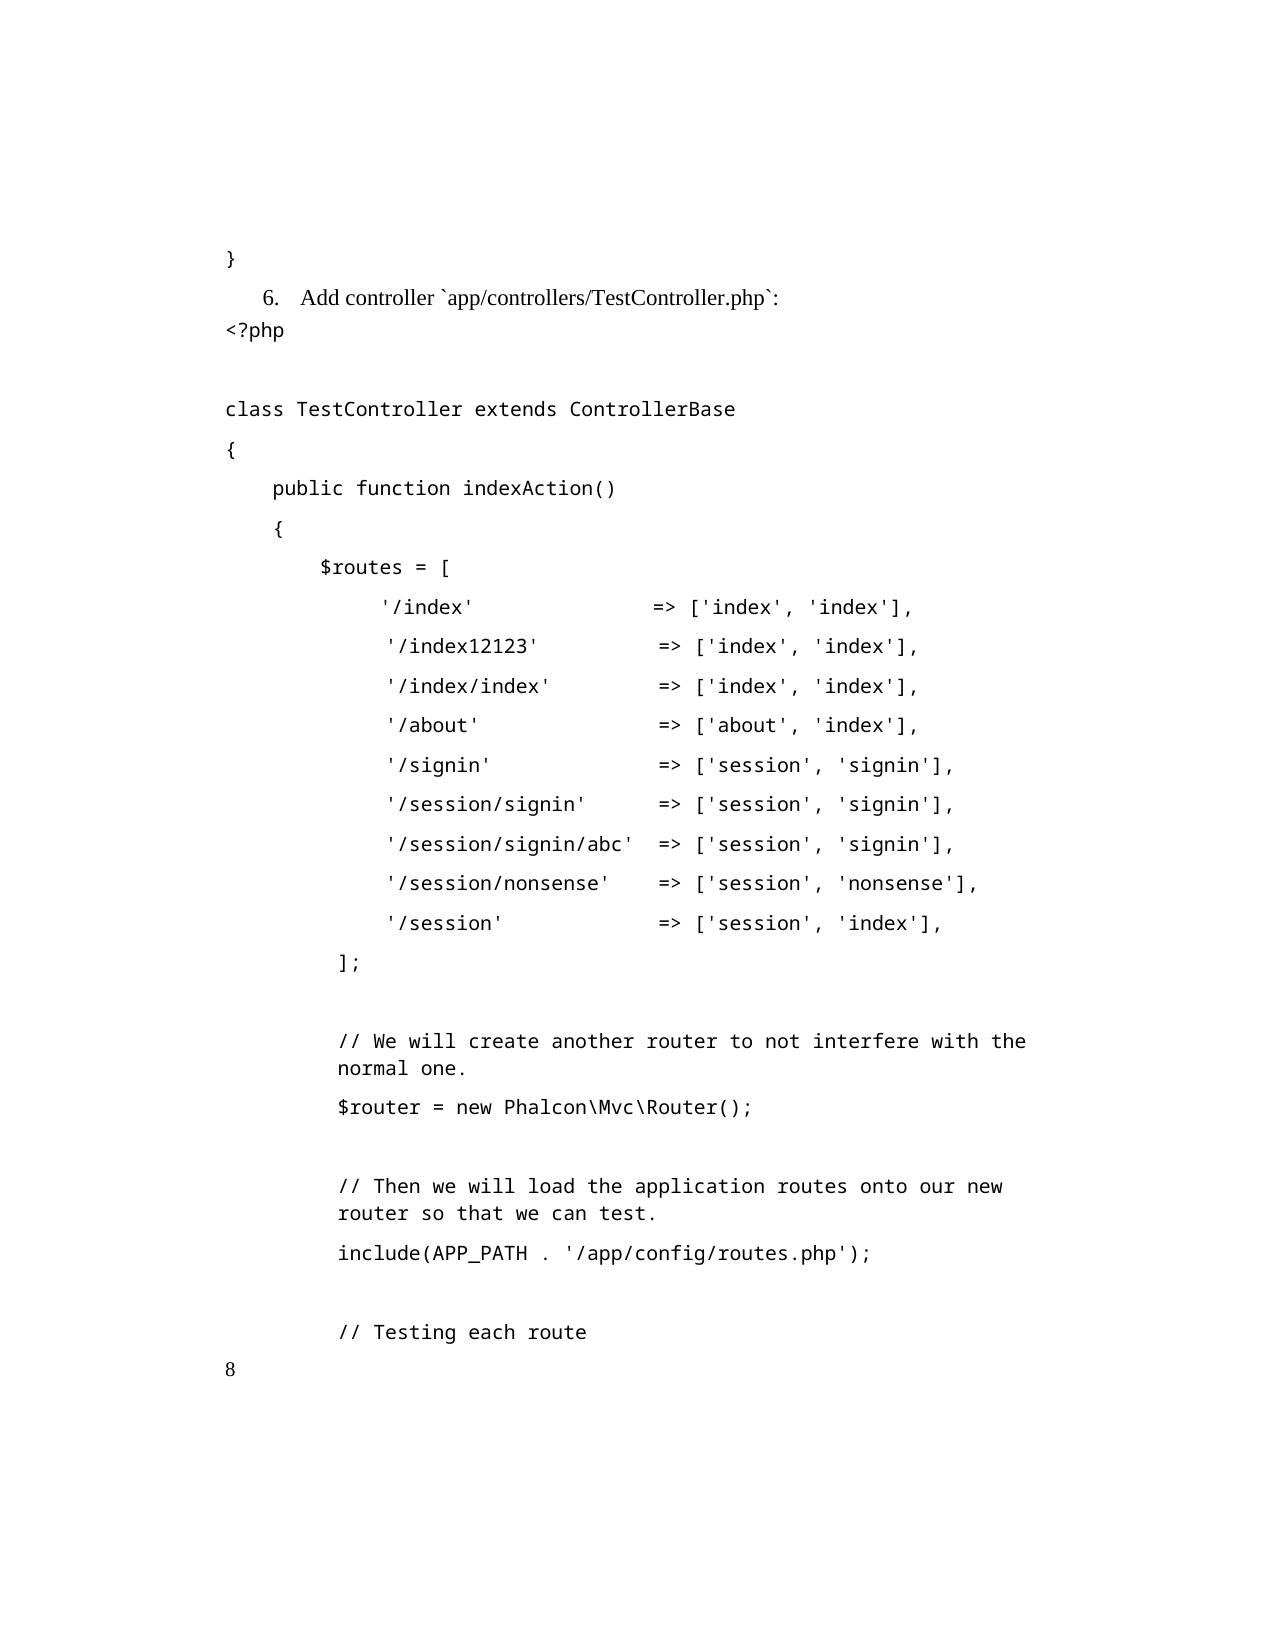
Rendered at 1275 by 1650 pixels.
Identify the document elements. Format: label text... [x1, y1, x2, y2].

text class TestController extends ControllerBase [225, 396, 1050, 422]
text // Testing each route [337, 1318, 1050, 1345]
text '/session/signin/abc' => ['session', 'signin'], [337, 830, 1050, 857]
text include(APP_PATH . '/app/config/routes.php'); [337, 1239, 1050, 1266]
text // Then we will load the application routes onto our new router so that we can test. [337, 1173, 1050, 1227]
text '/index' => ['index', 'index'], [225, 593, 1050, 620]
text '/session' => ['session', 'index'], [337, 909, 1050, 936]
text <?php [225, 317, 1050, 343]
text { [225, 435, 1050, 462]
text '/session/nonsense' => ['session', 'nonsense'], [337, 869, 1050, 896]
text '/signin' => ['session', 'signin'], [337, 751, 1050, 778]
text '/session/signin' => ['session', 'signin'], [337, 790, 1050, 817]
text public function indexAction() [225, 474, 1050, 501]
text '/about' => ['about', 'index'], [337, 711, 1050, 738]
text '/index12123' => ['index', 'index'], [337, 632, 1050, 659]
text $router = new Phalcon\Mvc\Router(); [337, 1094, 1050, 1121]
text // We will create another router to not interfere with the normal one. [337, 1027, 1050, 1081]
text ]; [337, 948, 1050, 975]
list Add controller `app/controllers/TestController.php`: [225, 284, 1013, 310]
text { [225, 514, 1050, 541]
text '/index/index' => ['index', 'index'], [337, 672, 1050, 699]
text $routes = [ [225, 553, 1050, 580]
text } [225, 244, 1050, 271]
